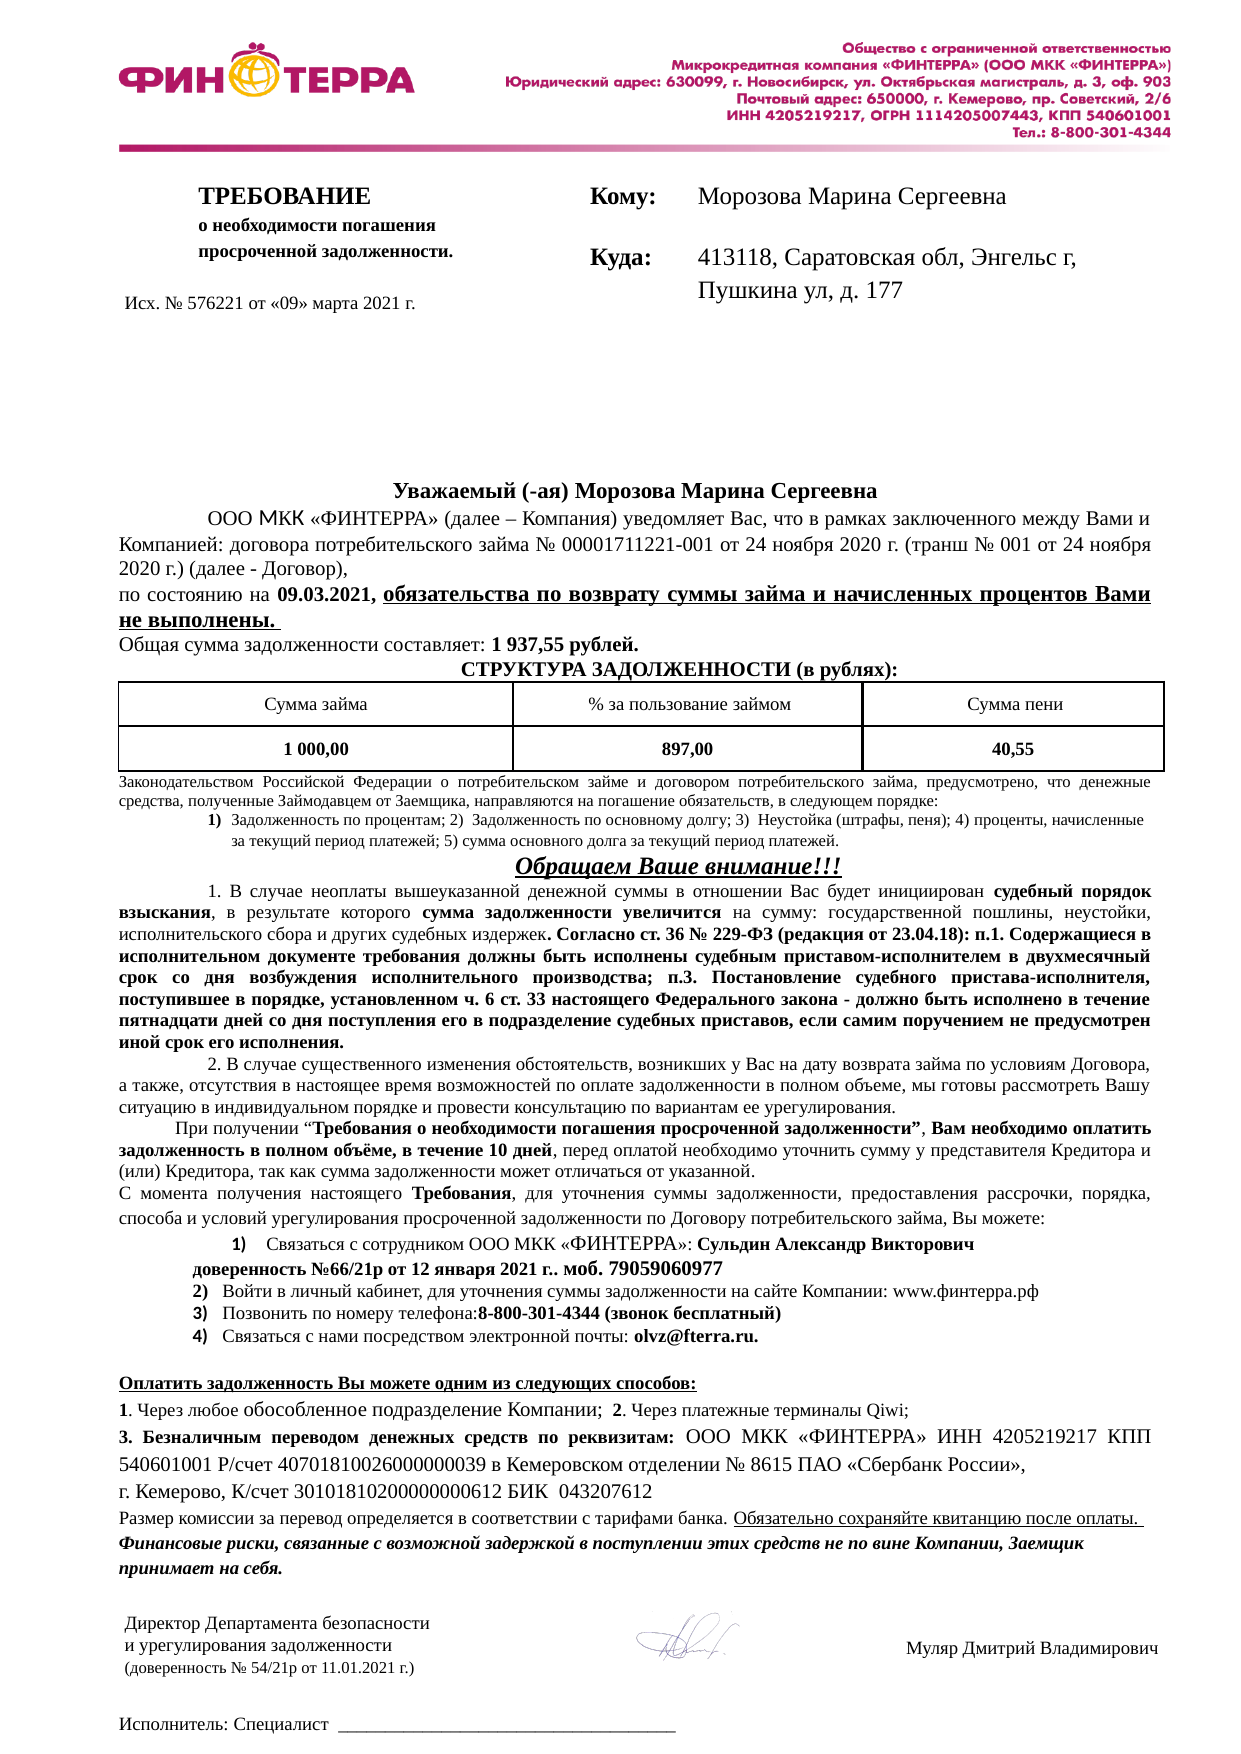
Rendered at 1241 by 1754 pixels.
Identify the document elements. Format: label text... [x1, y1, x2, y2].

table_cell 40,55 [864, 727, 1163, 769]
text доверенность №66/21р от 12 января 2021 г.. моб. 79059060977 [192, 1256, 1152, 1279]
table_header [1116, 175, 1169, 398]
table_cell 1 000,00 [119, 727, 512, 769]
list Войти в личный кабинет, для уточнения суммы задолженности на сайте Компании: www.финтерра.рф [163, 1279, 1152, 1301]
picture [635, 1611, 742, 1662]
table_header Муляр Дмитрий Владимирович [807, 1606, 1164, 1688]
table_header [570, 1606, 807, 1688]
list Задолженность по процентам; 2) Задолженность по основному долгу; 3) Неустойка (штрафы, пеня); 4) проценты, начисленные за текущий период платежей; 5) сумма основного долга за текущий период платежей. [207, 810, 1152, 850]
text С момента получения настоящего Требования, для уточнения суммы задолженности, предоставления рассрочки, порядка, способа и условий урегулирования просроченной задолженности по Договору потребительского займа, Вы можете: [118, 1182, 1152, 1228]
list Связаться с сотрудником ООО МКК «ФИНТЕРРА»: Сульдин Александр Викторович [193, 1231, 1152, 1256]
list Позвонить по номеру телефона:8-800-301-4344 (звонок бесплатный) [192, 1301, 1152, 1324]
text по состоянию на 09.03.2021, обязательства по возврату суммы займа и начисленных процентов Вами не выполнены. [118, 580, 1152, 632]
text 2. В случае существенного изменения обстоятельств, возникших у Вас на дату возврата займа по условиям Договора, а также, отсутствия в настоящее время возможностей по оплате задолженности в полном объеме, мы готовы рассмотреть Вашу ситуацию в индивидуальном порядке и провести консультацию по вариантам ее урегулирования. [118, 1052, 1152, 1117]
text 3. Безналичным переводом денежных средств по реквизитам: ООО МКК «ФИНТЕРРА» ИНН 4205219217 КПП 540601001 Р/счет 40701810026000000039 в Кемеровском отделении № 8615 ПАО «Сбербанк России», [118, 1424, 1152, 1476]
text Уважаемый (-ая) Морозова Марина Сергеевна [118, 477, 1152, 503]
text Законодательством Российской Федерации о потребительском займе и договором потребительского займа, предусмотрено, что денежные средства, полученные Займодавцем от Заемщика, направляются на погашение обязательств, в следующем порядке: [118, 772, 1152, 810]
table_cell 897,00 [514, 727, 861, 769]
list Связаться с нами посредством электронной почты: olvz@fterra.ru. [192, 1324, 1152, 1347]
table_header Морозова Марина Сергеевна [692, 175, 1116, 236]
text Исполнитель: Специалист ____________________________________ [118, 1713, 1152, 1735]
table_header Сумма займа [119, 683, 512, 725]
text Оплатить задолженность Вы можете одним из следующих способов: [118, 1372, 1152, 1393]
text 1. В случае неоплаты вышеуказанной денежной суммы в отношении Вас будет инициирован судебный порядок взыскания, в результате которого сумма задолженности увеличится на сумму: государственной пошлины, неустойки, исполнительского сбора и других судебных издержек. Согласно ст. 36 № 229-ФЗ (редакция от 23.04.18): п.1. Содержащиеся в исполнительном документе требования должны быть исполнены судебным приставом-исполнителем в двухмесячный срок со дня возбуждения исполнительного производства; п.3. Постановление судебного пристава-исполнителя, поступившее в порядке, установленном ч. 6 ст. 33 настоящего Федерального закона - должно быть исполнено в течение пятнадцати дней со дня поступления его в подразделение судебных приставов, если самим поручением не предусмотрен иной срок его исполнения. [118, 880, 1152, 1052]
table_header Директор Департамента безопасности и урегулирования задолженности (доверенность № 54/21р от 11.01.2021 г.) [119, 1606, 570, 1688]
text При получении “Требования о необходимости погашения просроченной задолженности”, Вам необходимо оплатить задолженность в полном объёме, в течение 10 дней, перед оплатой необходимо уточнить сумму у представителя Кредитора и (или) Кредитора, так как сумма задолженности может отличаться от указанной. [118, 1117, 1152, 1182]
table_header ТРЕБОВАНИЕ о необходимости погашения просроченной задолженности. Исх. № 576221 от «09» марта 2021 г. [119, 175, 584, 398]
text 1. Через любое обособленное подразделение Компании; 2. Через платежные терминалы Qiwi; [118, 1397, 1152, 1421]
table_header Кому: [584, 175, 692, 236]
text Обращаем Ваше внимание!!! [118, 851, 1152, 880]
picture [118, 42, 1171, 152]
table_header % за пользование займом [514, 683, 861, 725]
table_cell 413118, Саратовская обл, Энгельс г, Пушкина ул, д. 177 [692, 236, 1116, 398]
text г. Кемерово, К/счет 30101810200000000612 БИК 043207612 [118, 1479, 1152, 1503]
table_header Сумма пени [864, 683, 1163, 725]
text СТРУКТУРА ЗАДОЛЖЕННОСТИ (в рублях): [118, 656, 1152, 681]
text Размер комиссии за перевод определяется в соответствии с тарифами банка. Обязательно сохраняйте квитанцию после оплаты. Финансовые риски, связанные с возможной задержкой в поступлении этих средств не по вине Компании, Заемщик принимает на себя. [118, 1507, 1152, 1578]
text ООО МКК «ФИНТЕРРА» (далее – Компания) уведомляет Вас, что в рамках заключенного между Вами и Компанией: договора потребительского займа № 00001711221-001 от 24 ноября 2020 г. (транш № 001 от 24 ноября 2020 г.) (далее - Договор), [118, 503, 1152, 580]
text Общая сумма задолженности составляет: 1 937,55 рублей. [118, 632, 1152, 656]
table_cell Куда: [584, 236, 692, 398]
